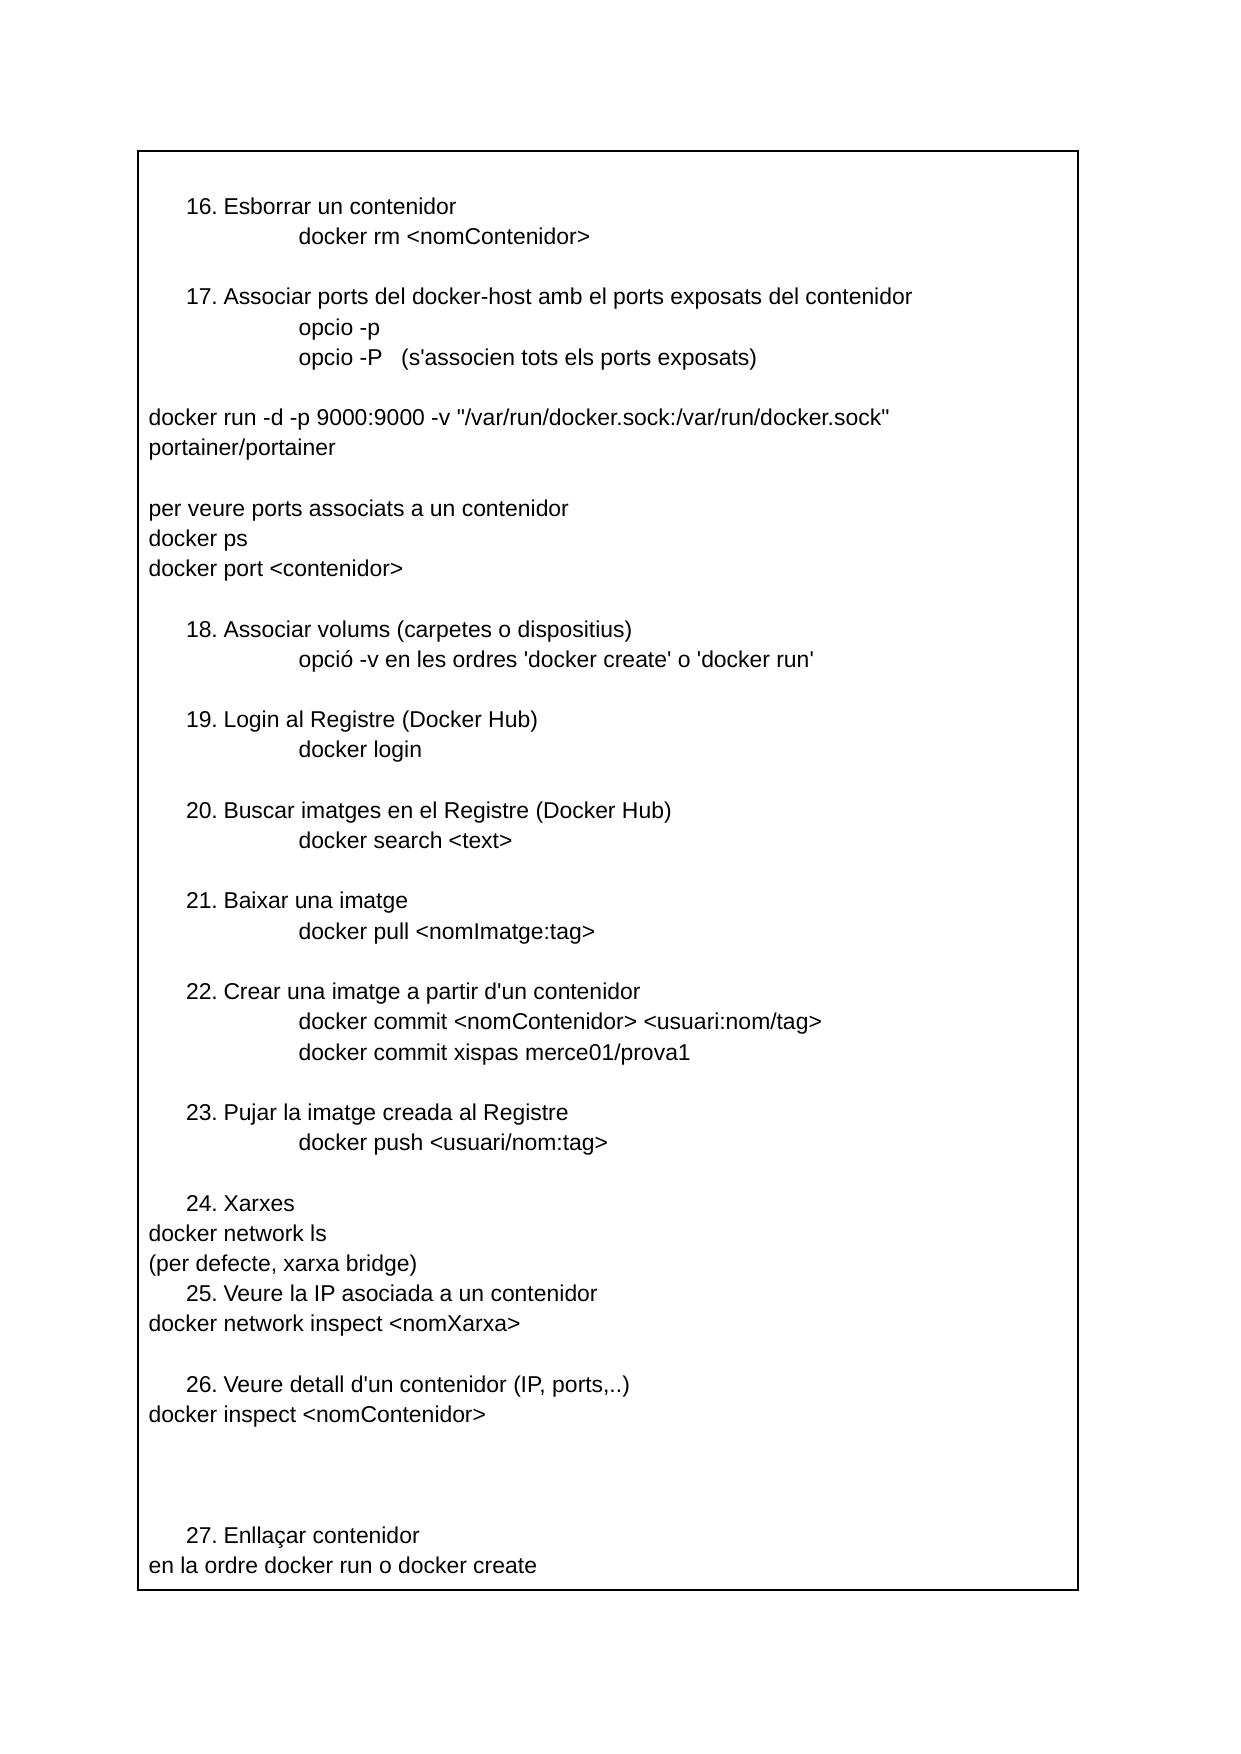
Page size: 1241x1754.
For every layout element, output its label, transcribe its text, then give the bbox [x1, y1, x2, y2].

table_header Instal·lació paquet 'docker' (daemon i cli) docker install docker Activar el servei 'docker' (daemon) systemctl start docker Comprovar instal·lació correcte amb l'aplicació hello-world docker run hello-world Llistar imatges docker images LListar contenidors en execució docker ps LListar tots els contenidors docker ps -a Veure la versió de docker docker --version Veure informació de la nostra instal·lació de docker docker info Crear i executar contenidor interactiu (i executar ordre dins contenidor) docker run -it <nomImatge> <ordre> docker run -it ubuntu /bin/bash Crear i executar contenidor en background (per daemons) docker run -d <nomImatge> Executar (en background) un contenidor ja creat docker start <nomContenidor> Connectar-se a un contenidor que s'està executant docker attach <nomContenidor> Executar una ordre en un contenidor docker exec <nomContenidor> <ordre> Aturar un contenidor docker stop <nomContenidor> Esborrar una imatge docker rmi <nomImatge> Esborrar un contenidor docker rm <nomContenidor> Associar ports del docker-host amb el ports exposats del contenidor opcio -p opcio -P (s'associen tots els ports exposats) docker run -d -p 9000:9000 -v "/var/run/docker.sock:/var/run/docker.sock" portainer/portainer per veure ports associats a un contenidor docker ps docker port <contenidor> Associar volums (carpetes o dispositius) opció -v en les ordres 'docker create' o 'docker run' Login al Registre (Docker Hub) docker login Buscar imatges en el Registre (Docker Hub) docker search <text> Baixar una imatge docker pull <nomImatge:tag> Crear una imatge a partir d'un contenidor docker commit <nomContenidor> <usuari:nom/tag> docker commit xispas merce01/prova1 Pujar la imatge creada al Registre docker push <usuari/nom:tag> Xarxes docker network ls (per defecte, xarxa bridge) Veure la IP asociada a un contenidor docker network inspect <nomXarxa> Veure detall d'un contenidor (IP, ports,..) docker inspect <nomContenidor> Enllaçar contenidor en la ordre docker run o docker create opcio --link <nomContenidor>:<nomIntern> per exemple --link wp_mysql:mysql [139, 152, 1077, 1589]
